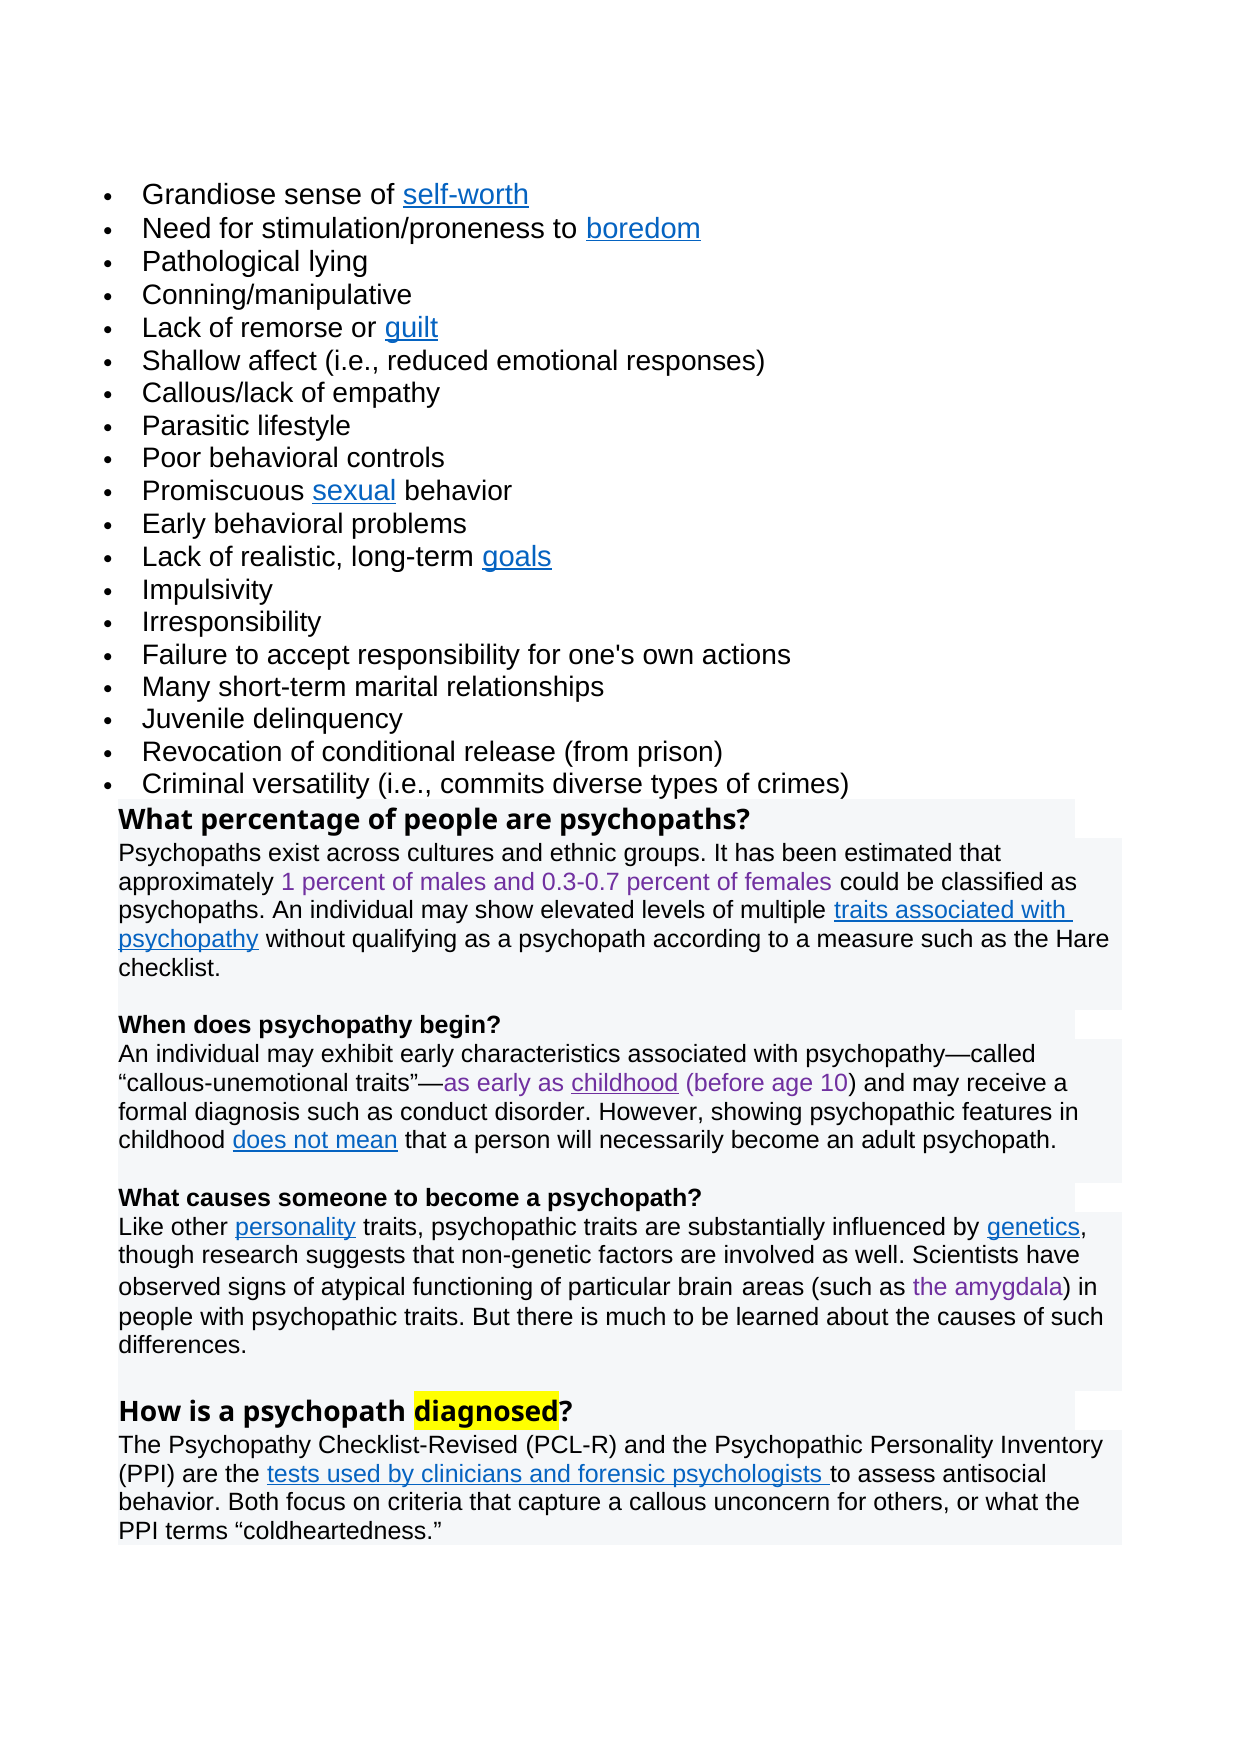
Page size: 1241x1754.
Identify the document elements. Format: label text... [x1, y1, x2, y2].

subtitle What causes someone to become a psychopath? [118, 1183, 1075, 1212]
list Criminal versatility (i.e., commits diverse types of crimes) [104, 767, 1122, 799]
list Juvenile delinquency [104, 702, 1122, 735]
list Irresponsibility [104, 605, 1122, 638]
list Many short-term marital relationships [104, 670, 1122, 702]
list Need for stimulation/proneness to boredom [104, 211, 1122, 244]
list Promiscuous sexual behavior [104, 473, 1122, 507]
list Failure to accept responsibility for one's own actions [104, 638, 1122, 670]
list Shallow affect (i.e., reduced emotional responses) [104, 344, 1122, 376]
text Psychopaths exist across cultures and ethnic groups. It has been estimated that approximately 1 percent of males and 0.3-0.7 percent of females could be classified as psychopaths. An individual may show elevated levels of multiple traits associated with psychopathy without qualifying as a psychopath according to a measure such as the Hare checklist. [118, 838, 1122, 982]
text Like other personality traits, psychopathic traits are substantially influenced by genetics, though research suggests that non-genetic factors are involved as well. Scientists have observed signs of atypical functioning of particular brain areas (such as the amygdala) in people with psychopathic traits. But there is much to be learned about the causes of such differences. [118, 1212, 1122, 1359]
list Parasitic lifestyle [104, 408, 1122, 441]
list Conning/manipulative [104, 278, 1122, 310]
list Revocation of conditional release (from prison) [104, 735, 1122, 767]
list Impulsivity [104, 573, 1122, 605]
text The Psychopathy Checklist-Revised (PCL-R) and the Psychopathic Personality Inventory (PPI) are the tests used by clinicians and forensic psychologists to assess antisocial behavior. Both focus on criteria that capture a callous unconcern for others, or what the PPI terms “coldheartedness.” [118, 1430, 1122, 1545]
list Lack of realistic, long-term goals [104, 539, 1122, 573]
text An individual may exhibit early characteristics associated with psychopathy—called “callous-unemotional traits”—as early as childhood (before age 10) and may receive a formal diagnosis such as conduct disorder. However, showing psychopathic features in childhood does not mean that a person will necessarily become an adult psychopath. [118, 1039, 1122, 1154]
subtitle What percentage of people are psychopaths? [118, 799, 1075, 838]
list Grandiose sense of self-worth [104, 177, 1122, 211]
list Poor behavioral controls [104, 441, 1122, 473]
list Lack of remorse or guilt [104, 310, 1122, 344]
list Early behavioral problems [104, 507, 1122, 539]
subtitle How is a psychopath diagnosed? [118, 1391, 1075, 1430]
list Pathological lying [104, 244, 1122, 278]
subtitle When does psychopathy begin? [118, 1010, 1075, 1039]
list Callous/lack of empathy [104, 376, 1122, 408]
